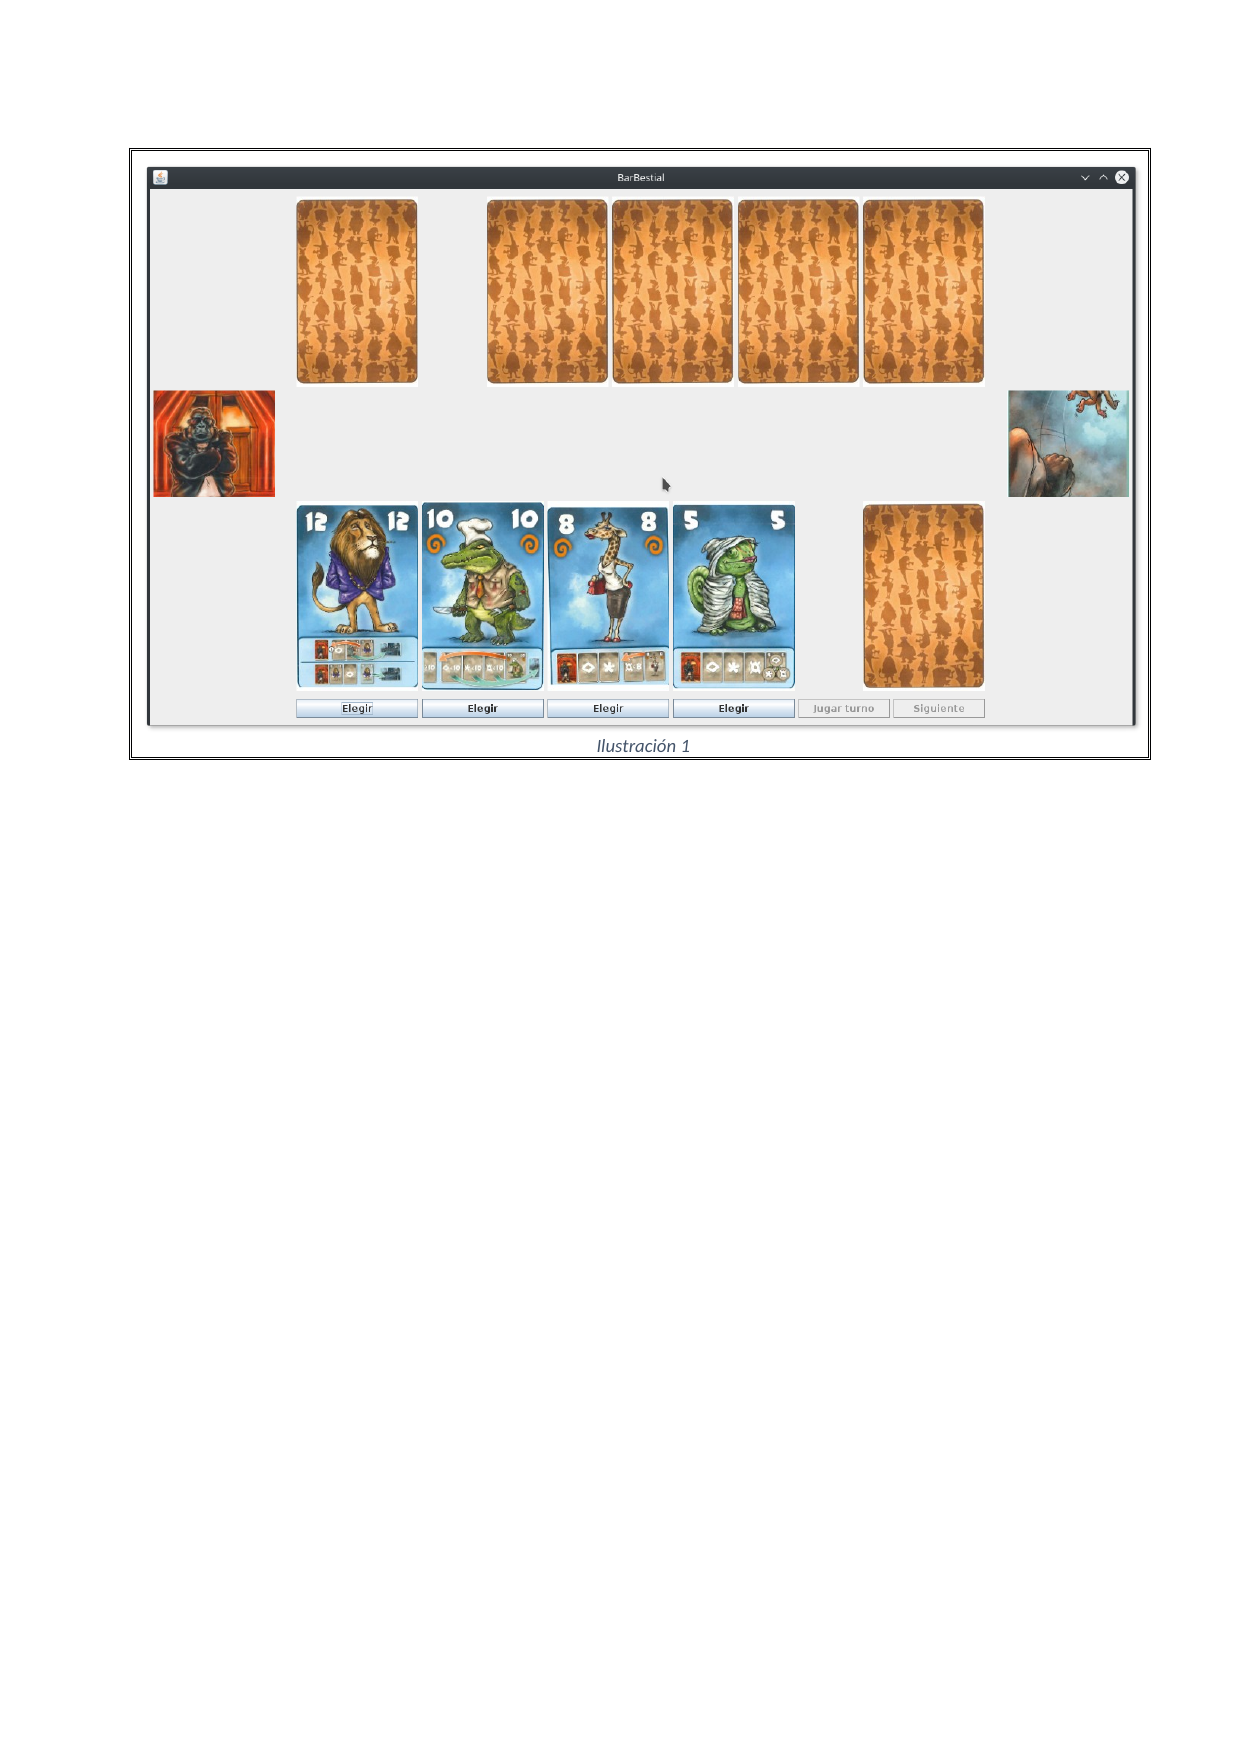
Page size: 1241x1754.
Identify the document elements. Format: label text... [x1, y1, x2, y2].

table_cell Ilustración 1 [132, 151, 1148, 757]
picture [141, 161, 1145, 735]
